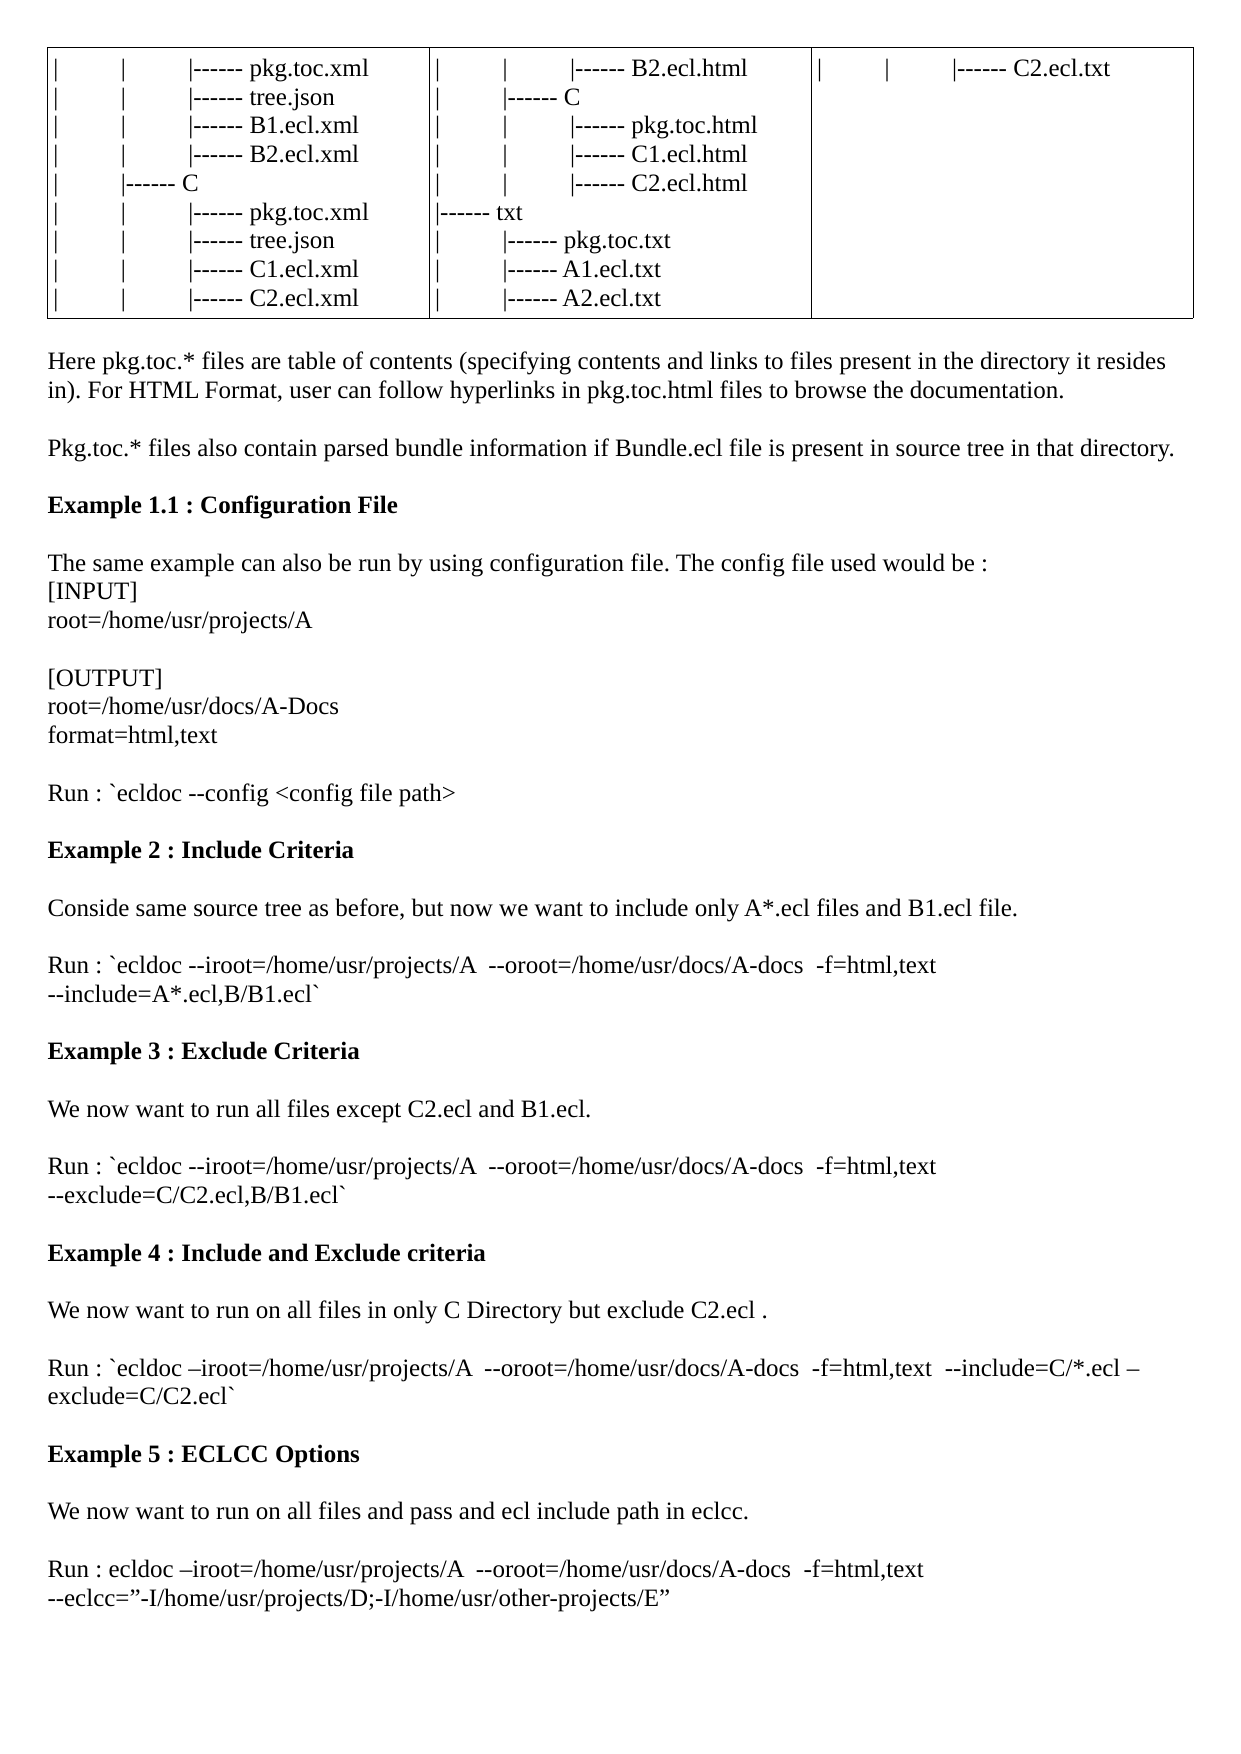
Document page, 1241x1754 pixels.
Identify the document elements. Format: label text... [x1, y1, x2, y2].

table_header | | |------ C2.ecl.txt [812, 48, 1193, 318]
text Pkg.toc.* files also contain parsed bundle information if Bundle.ecl file is present in source tree in that directory. [47, 433, 1193, 461]
text root=/home/usr/docs/A-Docs [47, 691, 1193, 720]
text We now want to run all files except C2.ecl and B1.ecl. [47, 1094, 1193, 1123]
text We now want to run on all files and pass and ecl include path in eclcc. [47, 1496, 1193, 1525]
text format=html,text [47, 720, 1193, 749]
text [INPUT] [47, 576, 1193, 605]
table_header | | |------ B2.ecl.html | |------ C | | |------ pkg.toc.html | | |------ C1.ecl.html | | |------ C2.ecl.html |------ txt | |------ pkg.toc.txt | |------ A1.ecl.txt | |------ A2.ecl.txt [430, 48, 811, 318]
text Example 1.1 : Configuration File [47, 490, 1193, 519]
text The same example can also be run by using configuration file. The config file used would be : [47, 548, 1193, 576]
text We now want to run on all files in only C Directory but exclude C2.ecl . [47, 1295, 1193, 1324]
text Run : `ecldoc –iroot=/home/usr/projects/A --oroot=/home/usr/docs/A-docs -f=html,text --include=C/*.ecl –exclude=C/C2.ecl` [47, 1353, 1193, 1410]
text Conside same source tree as before, but now we want to include only A*.ecl files and B1.ecl file. [47, 893, 1193, 921]
text Run : `ecldoc --iroot=/home/usr/projects/A --oroot=/home/usr/docs/A-docs -f=html,text --exclude=C/C2.ecl,B/B1.ecl` [47, 1151, 1193, 1209]
text Example 2 : Include Criteria [47, 835, 1193, 864]
text root=/home/usr/projects/A [47, 605, 1193, 634]
text Run : `ecldoc --iroot=/home/usr/projects/A --oroot=/home/usr/docs/A-docs -f=html,text --include=A*.ecl,B/B1.ecl` [47, 950, 1193, 1008]
text Example 3 : Exclude Criteria [47, 1036, 1193, 1065]
text Here pkg.toc.* files are table of contents (specifying contents and links to files present in the directory it resides in). For HTML Format, user can follow hyperlinks in pkg.toc.html files to browse the documentation. [47, 346, 1193, 404]
text Run : `ecldoc --config <config file path> [47, 778, 1193, 806]
text Run : ecldoc –iroot=/home/usr/projects/A --oroot=/home/usr/docs/A-docs -f=html,text --eclcc=”-I/home/usr/projects/D;-I/home/usr/other-projects/E” [47, 1554, 1193, 1611]
text Example 4 : Include and Exclude criteria [47, 1238, 1193, 1266]
text Example 5 : ECLCC Options [47, 1439, 1193, 1468]
text [OUTPUT] [47, 663, 1193, 691]
table_header | | |------ pkg.toc.xml | | |------ tree.json | | |------ B1.ecl.xml | | |------ B2.ecl.xml | |------ C | | |------ pkg.toc.xml | | |------ tree.json | | |------ C1.ecl.xml | | |------ C2.ecl.xml [48, 48, 429, 318]
